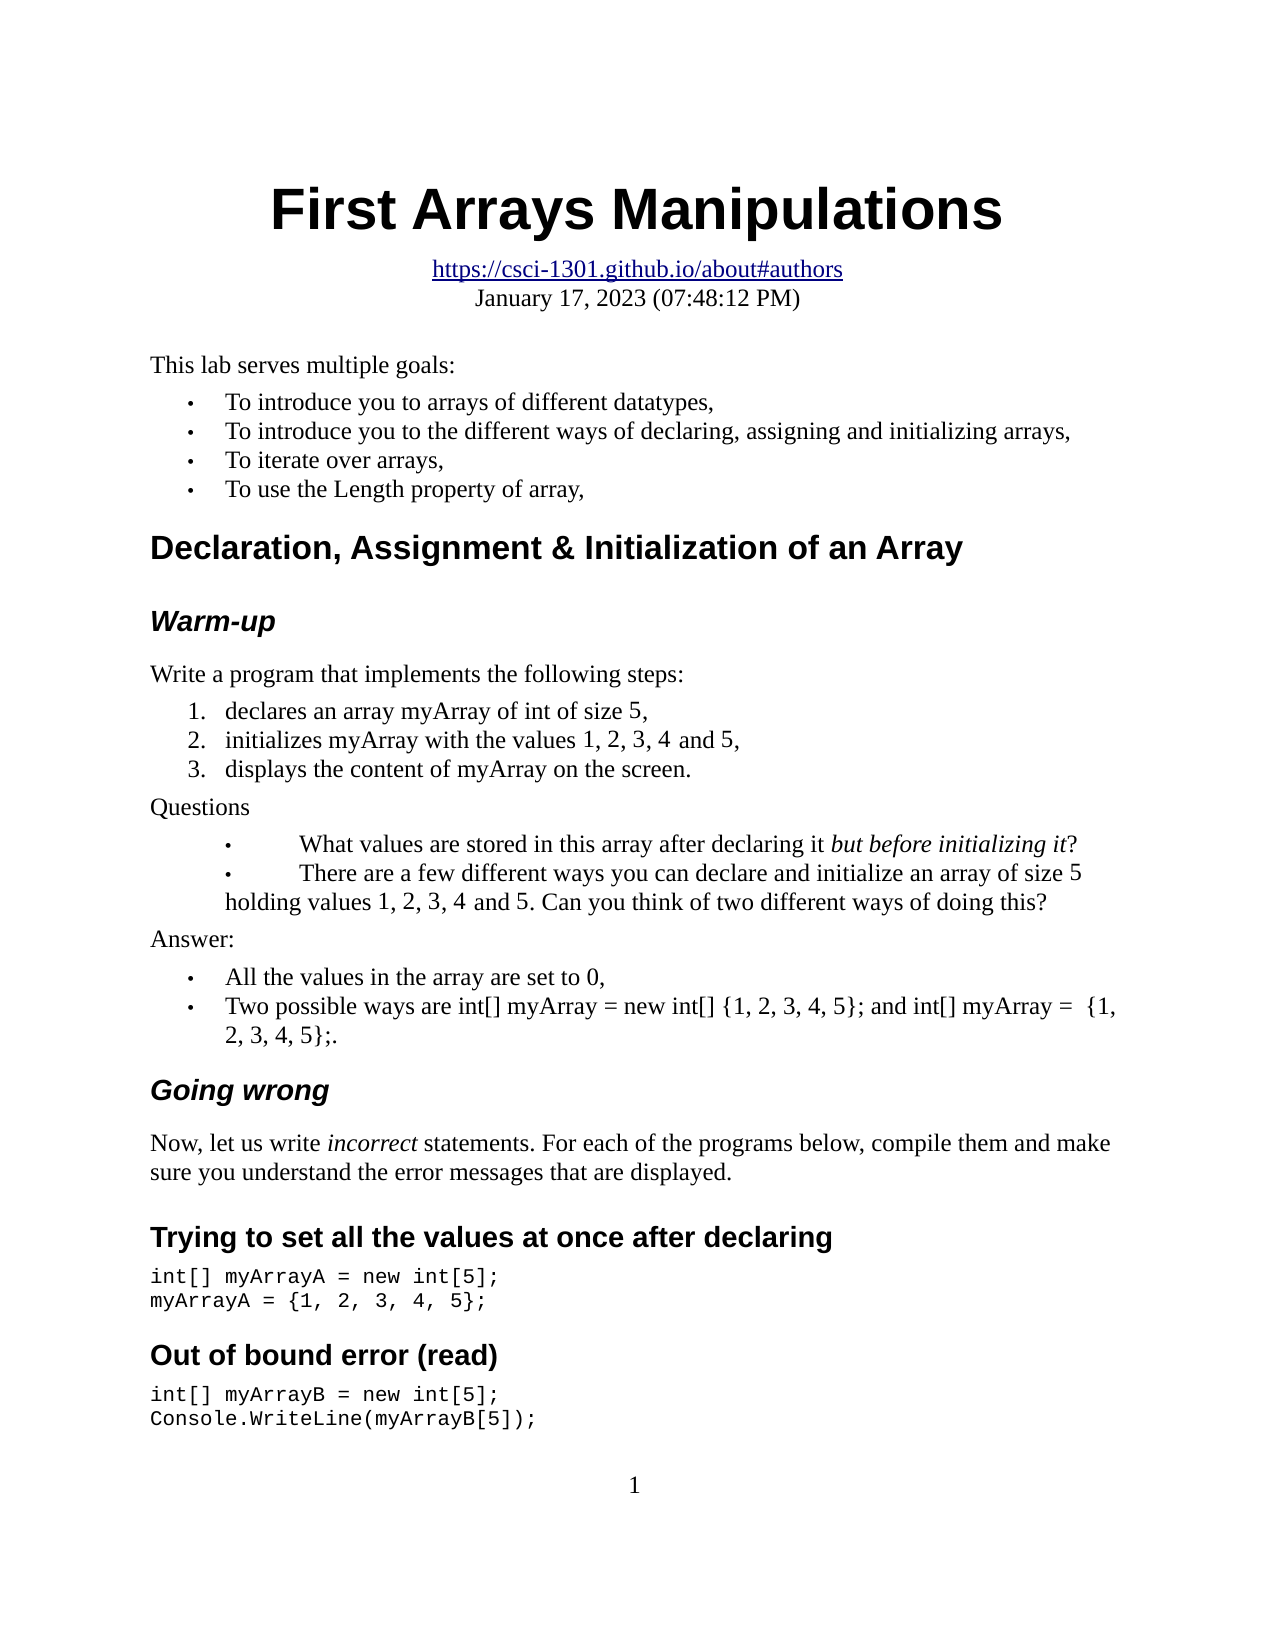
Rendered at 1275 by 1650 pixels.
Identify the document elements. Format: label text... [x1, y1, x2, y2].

text int[] myArrayA = new int[5]; [150, 1266, 1125, 1289]
list To introduce you to the different ways of declaring, assigning and initializing arrays, [187, 416, 1125, 445]
subtitle Trying to set all the values at once after declaring [150, 1220, 1125, 1253]
list To use the Length property of array, [187, 474, 1125, 502]
text Console.WriteLine(myArrayB[5]); [150, 1408, 1125, 1432]
text https://csci-1301.github.io/about#authors [150, 254, 1125, 283]
text Questions [150, 792, 1125, 820]
subtitle Warm-up [150, 604, 1125, 637]
subtitle Declaration, Assignment & Initialization of an Array [150, 527, 1125, 566]
text Now, let us write incorrect statements. For each of the programs below, compile them and make sure you understand the error messages that are displayed. [150, 1128, 1125, 1186]
list Two possible ways are int[] myArray = new int[] {1, 2, 3, 4, 5}; and int[] myArray = {1, 2, 3, 4, 5};. [187, 991, 1125, 1048]
list What values are stored in this array after declaring it but before initializing it? [225, 829, 1125, 858]
subtitle Going wrong [150, 1073, 1125, 1107]
text myArrayA = {1, 2, 3, 4, 5}; [150, 1289, 1125, 1313]
text Write a program that implements the following steps: [150, 659, 1125, 687]
list There are a few different ways you can declare and initialize an array of size holding values , , , and . Can you think of two different ways of doing this? [225, 858, 1125, 916]
text This lab serves multiple goals: [150, 350, 1125, 378]
list To iterate over arrays, [187, 445, 1125, 474]
list declares an array myArray of int of size , [187, 696, 1125, 725]
list To introduce you to arrays of different datatypes, [187, 387, 1125, 416]
title First Arrays Manipulations [150, 175, 1125, 242]
subtitle Out of bound error (read) [150, 1338, 1125, 1372]
list initializes myArray with the values , , , and , [187, 725, 1125, 754]
text January 17, 2023 (07:48:12 PM) [150, 283, 1125, 312]
list displays the content of myArray on the screen. [187, 754, 1125, 783]
list All the values in the array are set to 0, [187, 962, 1125, 991]
text Answer: [150, 924, 1125, 953]
text int[] myArrayB = new int[5]; [150, 1384, 1125, 1408]
